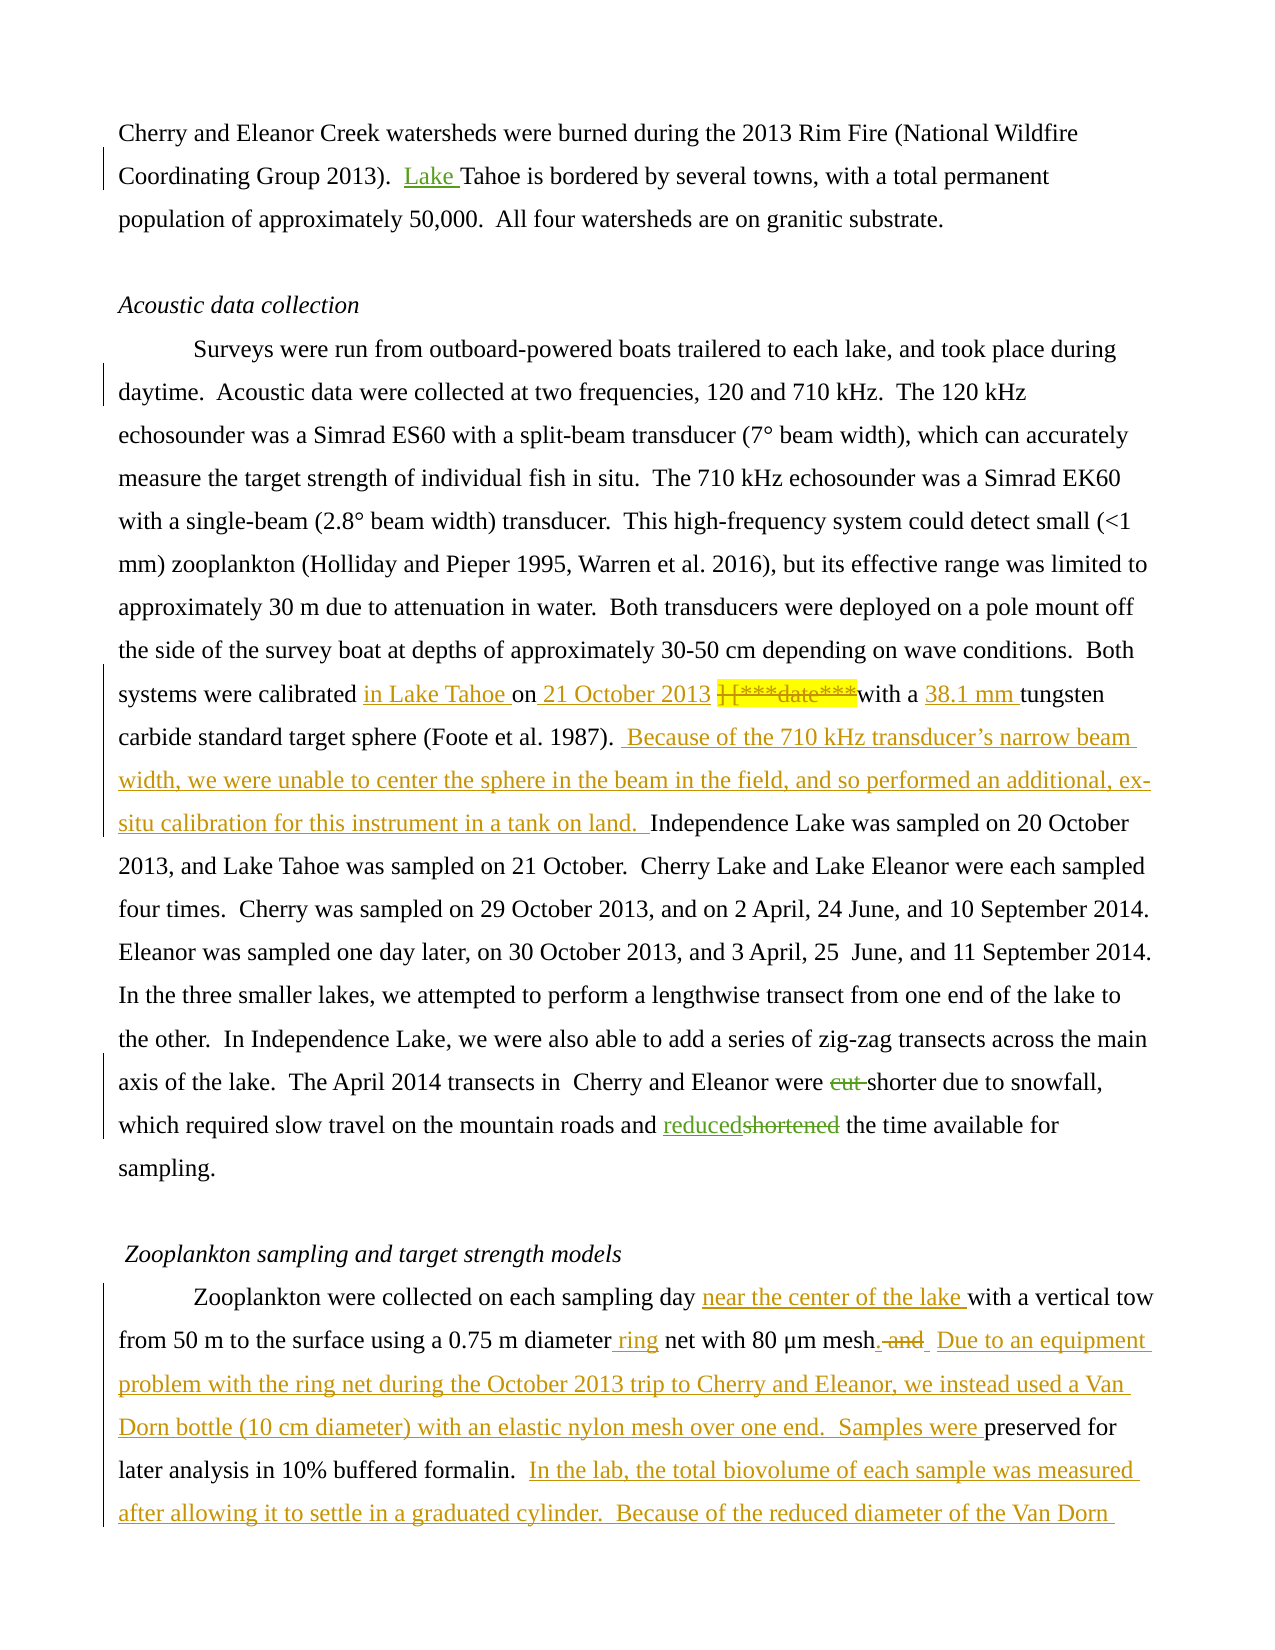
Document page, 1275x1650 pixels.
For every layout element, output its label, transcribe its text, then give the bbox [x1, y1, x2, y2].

text Surveys were run from outboard-powered boats trailered to each lake, and took place during daytime. Acoustic data were collected at two frequencies, 120 and 710 kHz. The 120 kHz echosounder was a Simrad ES60 with a split-beam transducer (7° beam width), which can accurately measure the target strength of individual fish in situ. The 710 kHz echosounder was a Simrad EK60 with a single-beam (2.8° beam width) transducer. This high-frequency system could detect small (<1 mm) zooplankton (Holliday and Pieper 1995, Warren et al. 2016)⁠, but its effective range was limited to approximately 30 m due to attenuation in water. Both transducers were deployed on a pole mount off the side of the survey boat at depths of approximately 30-50 cm depending on wave conditions. Both systems were calibrated in Lake Tahoe on 21 October 2013 with a 38.1 mm tungsten carbide standard target sphere (Foote et al. 1987)⁠. Because of the 710 kHz transducer’s narrow beam width, we were unable to center the sphere in the beam in the field, and so performed an additional, ex-situ calibration for this instrument in a tank on land. Independence Lake was sampled on 20 October 2013, and Lake Tahoe was sampled on 21 October. Cherry Lake and Lake Eleanor were each sampled four times. Cherry was sampled on 29 October 2013, and on 2 April, 24 June, and 10 September 2014. Eleanor was sampled one day later, on 30 October 2013, and 3 April, 25 June, and 11 September 2014. In the three smaller lakes, we attempted to perform a lengthwise transect from one end of the lake to the other. In Independence Lake, we were also able to add a series of zig-zag transects across the main axis of the lake. The April 2014 transects in Cherry and Eleanor were shorter due to snowfall, which required slow travel on the mountain roads and reduced the time available for sampling. [118, 334, 1157, 1182]
text Zooplankton were collected on each sampling day near the center of the lake with a vertical tow from 50 m to the surface using a 0.75 m diameter ring net with 80 μm mesh. Due to an equipment problem with the ring net during the October 2013 trip to Cherry and Eleanor, we instead used a Van Dorn bottle (10 cm diameter) with an elastic nylon mesh over one end. Samples were preserved for later analysis in 10% buffered formalin. In the lab, the total biovolume of each sample was measured after allowing it to settle in a graduated cylinder. Because of the reduced diameter of the Van Dorn [118, 1282, 1157, 1527]
text Cherry and Eleanor Creek watersheds were burned during the 2013 Rim Fire (National Wildfire Coordinating Group 2013)⁠. Lake Tahoe is bordered by several towns, with a total permanent population of approximately 50,000. All four watersheds are on granitic substrate. [118, 118, 1157, 233]
text Zooplankton sampling and target strength models [118, 1239, 1157, 1268]
text Acoustic data collection [118, 291, 1157, 319]
